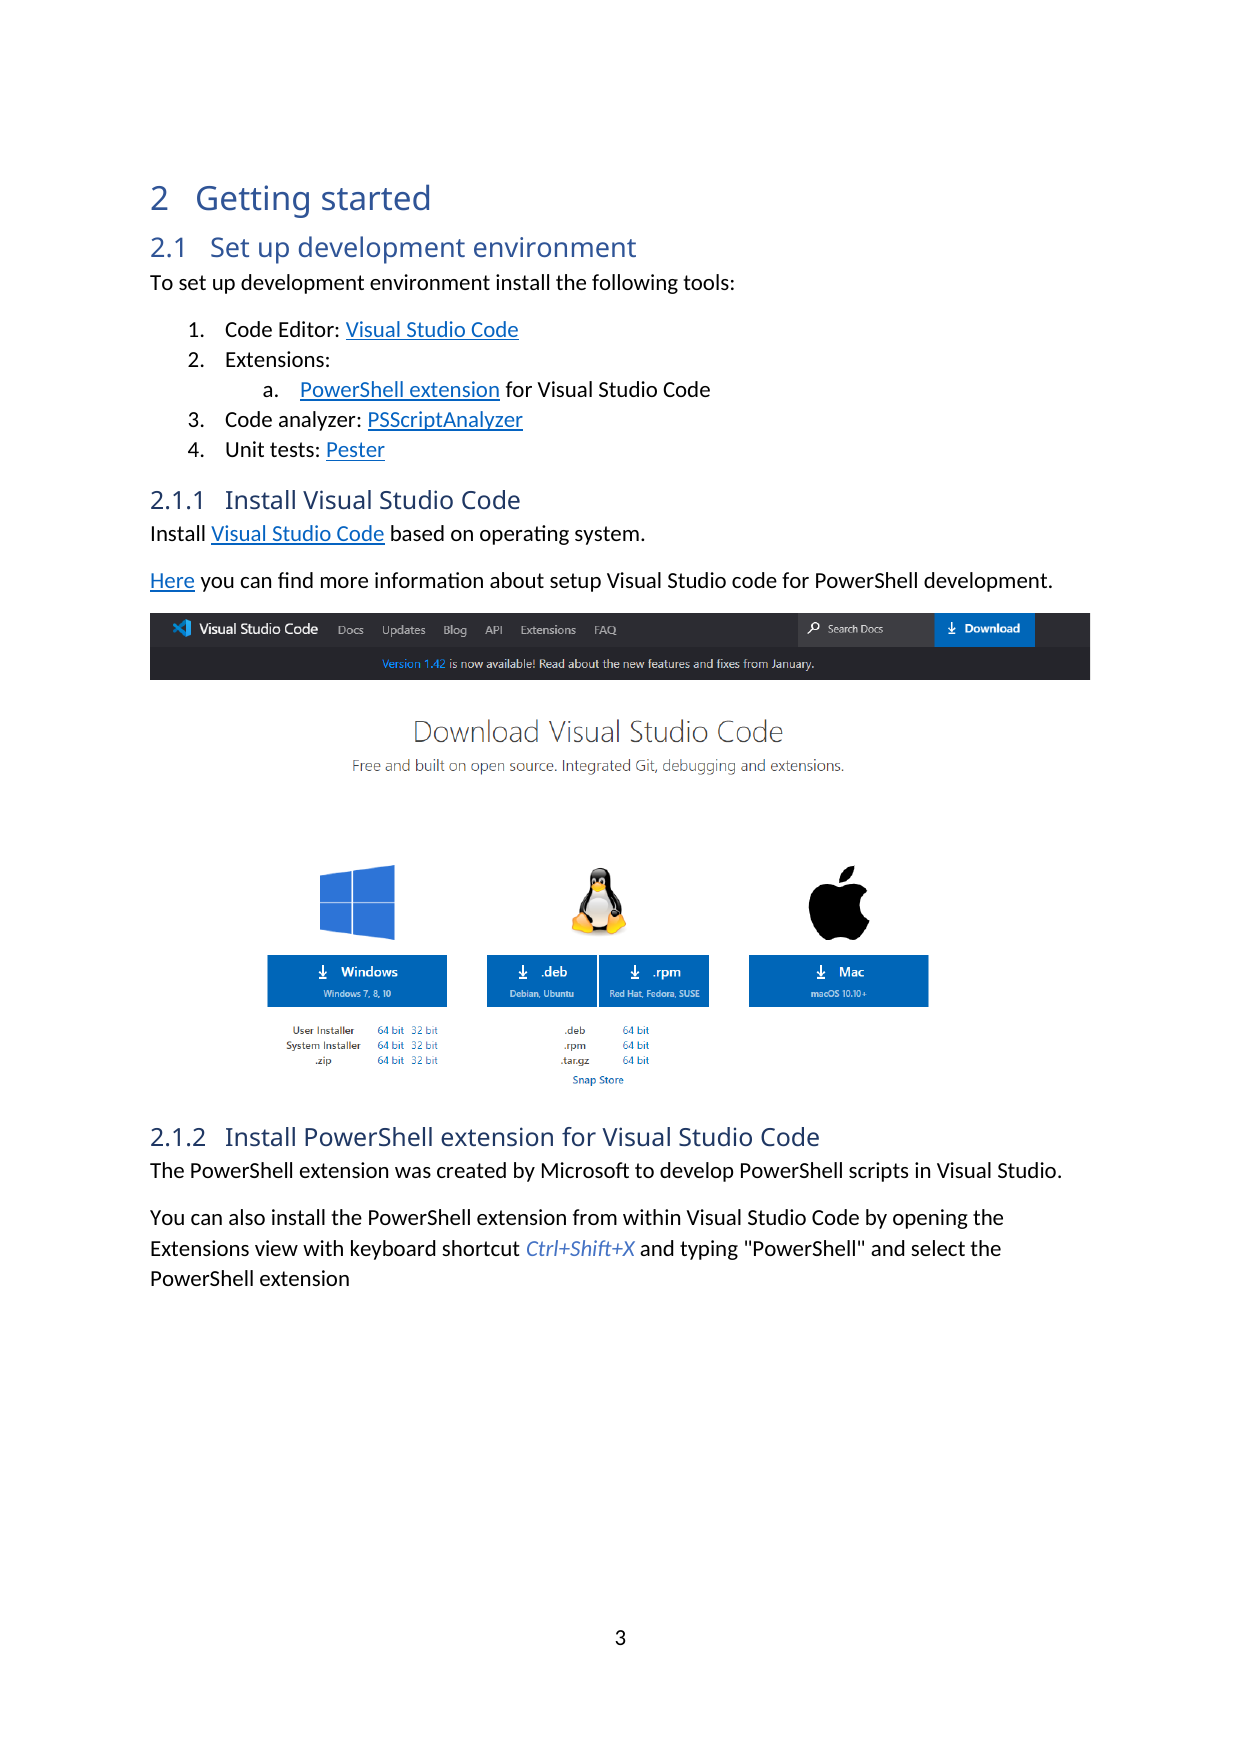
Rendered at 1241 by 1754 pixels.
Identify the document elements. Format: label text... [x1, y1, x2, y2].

list PowerShell extension for Visual Studio Code [262, 375, 1090, 403]
text Install Visual Studio Code based on operating system. [150, 519, 1090, 547]
subtitle Getting started [150, 175, 1090, 220]
subtitle Install Visual Studio Code [150, 482, 1090, 517]
list Extensions: [187, 345, 1090, 373]
subtitle Install PowerShell extension for Visual Studio Code [150, 1120, 1090, 1154]
text Here you can find more information about setup Visual Studio code for PowerShell development. [150, 566, 1090, 594]
list Code Editor: Visual Studio Code [187, 315, 1090, 343]
list Unit tests: Pester [187, 436, 1090, 464]
text The PowerShell extension was created by Microsoft to develop PowerShell scripts in Visual Studio. [150, 1157, 1090, 1185]
picture [150, 613, 1091, 1101]
list Code analyzer: PSScriptAnalyzer [187, 405, 1090, 433]
text To set up development environment install the following tools: [150, 268, 1090, 296]
text You can also install the PowerShell extension from within Visual Studio Code by opening the Extensions view with keyboard shortcut Ctrl+Shift+X and typing "PowerShell" and select the PowerShell extension [150, 1203, 1090, 1292]
subtitle Set up development environment [150, 228, 1090, 265]
